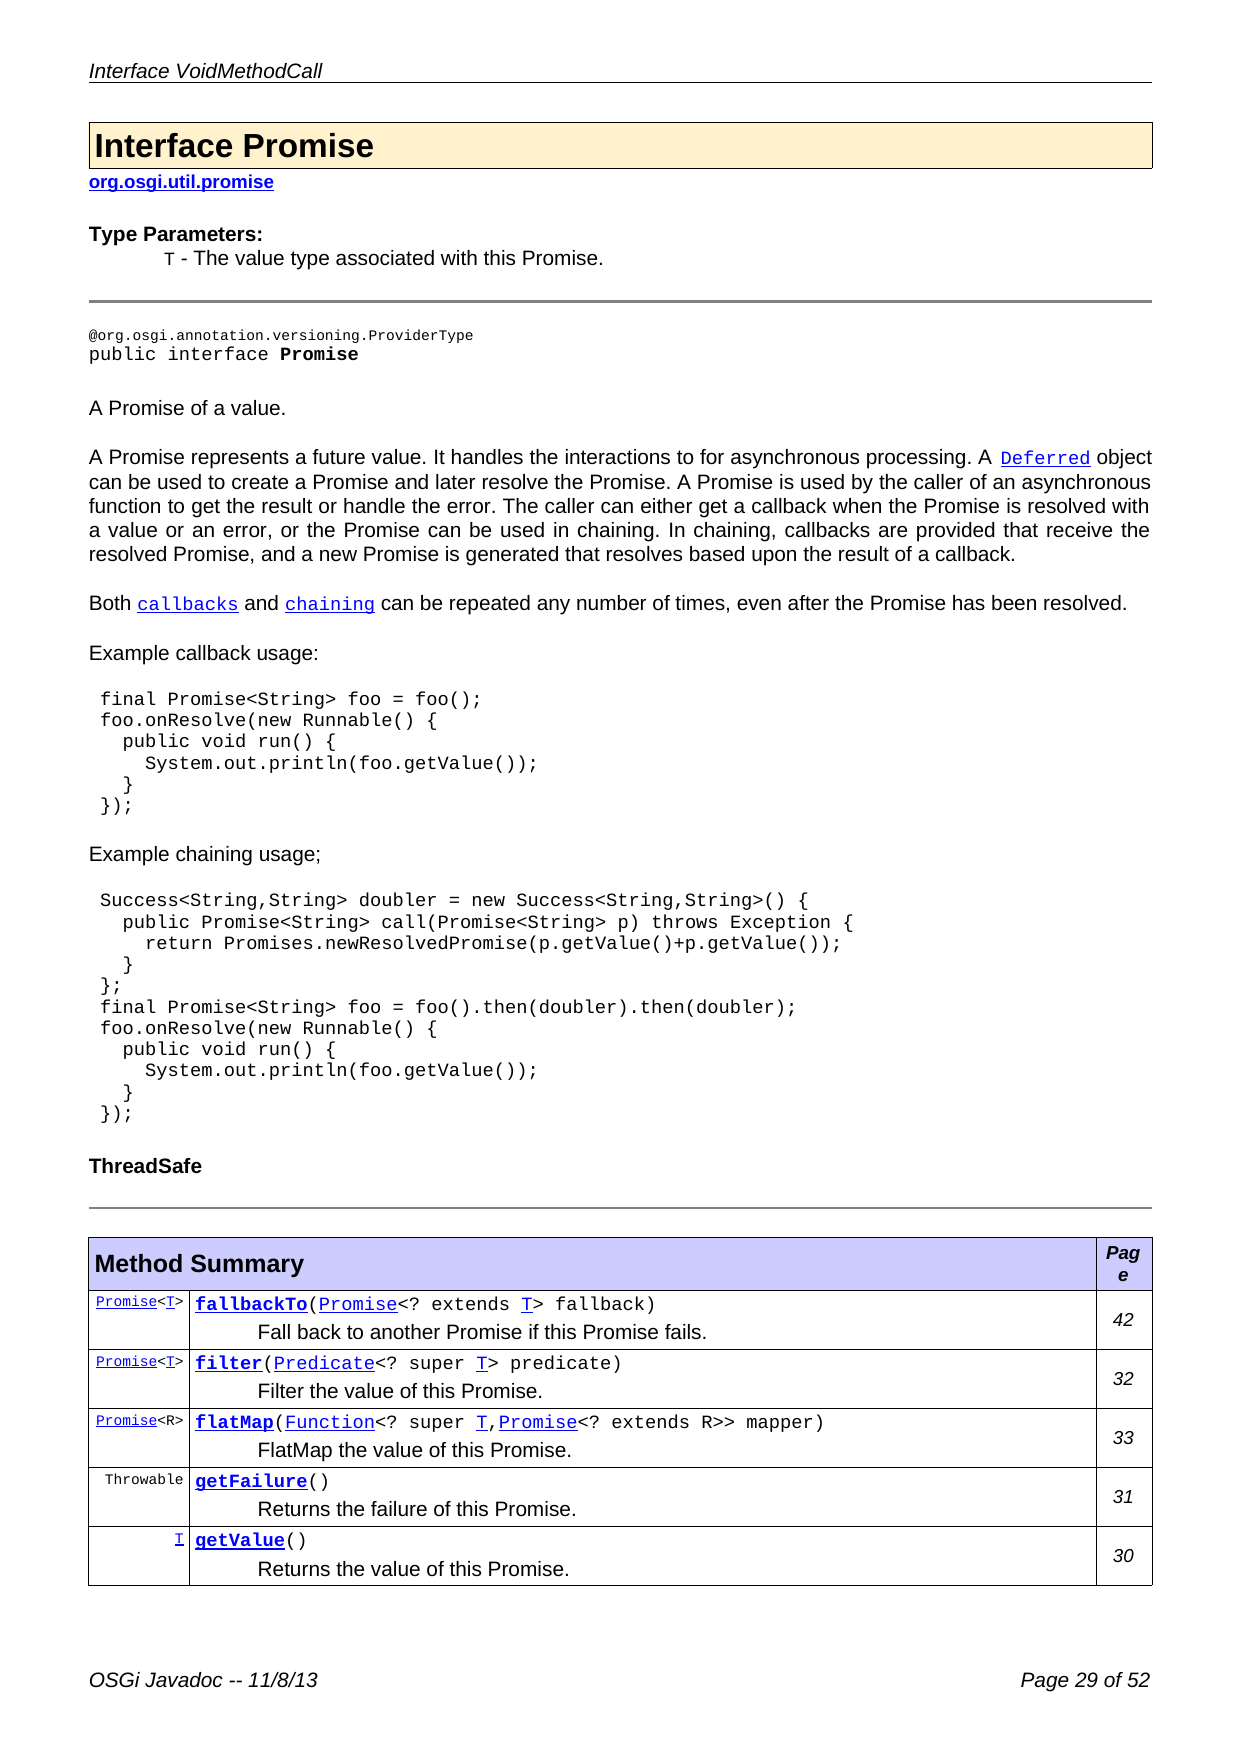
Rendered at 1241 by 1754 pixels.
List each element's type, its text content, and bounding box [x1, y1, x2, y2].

table_cell getFailure() Returns the failure of this Promise. [190, 1468, 1096, 1526]
table_cell fallbackTo(Promise<? extends T> fallback) Fall back to another Promise if this Promise fails. [190, 1291, 1096, 1349]
table_cell Throwable [89, 1468, 189, 1526]
table_cell 32 [1097, 1409, 1152, 1467]
text Both callbacks and chaining can be repeated any number of times, even after the Promise has been resolved. [88, 591, 1152, 616]
text Type Parameters: [88, 222, 1152, 246]
text ThreadSafe [88, 1154, 1152, 1178]
table_cell 44 [1097, 1291, 1152, 1349]
text Example chaining usage; [88, 842, 1152, 866]
table_header Method Summary [89, 1238, 1096, 1290]
text T - The value type associated with this Promise. [163, 246, 1152, 271]
text A Promise of a value. [88, 396, 1152, 419]
table_cell Promise<R> [89, 1409, 189, 1467]
table_cell Promise<T> [89, 1350, 189, 1408]
table_cell 30 [1097, 1468, 1152, 1526]
table_cell 31 [1097, 1350, 1152, 1408]
text @org.osgi.annotation.versioning.ProviderType public interface Promise [88, 329, 1152, 366]
table_cell getValue() Returns the value of this Promise. [190, 1527, 1096, 1585]
table_cell filter(Predicate<? super T> predicate) Filter the value of this Promise. [190, 1350, 1096, 1408]
table_cell flatMap(Function<? super T,Promise<? extends R>> mapper) FlatMap the value of this Promise. [190, 1409, 1096, 1467]
table_cell 30 [1097, 1527, 1152, 1585]
table_cell T [89, 1527, 189, 1585]
table_cell Promise<T> [89, 1291, 189, 1349]
subtitle Interface Promise [90, 123, 1152, 168]
table_header Page [1097, 1238, 1152, 1290]
text final Promise<String> foo = foo(); foo.onResolve(new Runnable() { public void run() { System.out.println(foo.getValue()); } }); [88, 690, 1152, 817]
text Example callback usage: [88, 641, 1152, 665]
text A Promise represents a future value. It handles the interactions to for asynchronous processing. A Deferred object can be used to create a Promise and later resolve the Promise. A Promise is used by the caller of an asynchronous function to get the result or handle the error. The caller can either get a callback when the Promise is resolved with a value or an error, or the Promise can be used in chaining. In chaining, callbacks are provided that receive the resolved Promise, and a new Promise is generated that resolves based upon the result of a callback. [88, 444, 1152, 566]
text org.osgi.util.promise [88, 171, 1152, 193]
text Success<String,String> doubler = new Success<String,String>() { public Promise<String> call(Promise<String> p) throws Exception { return Promises.newResolvedPromise(p.getValue()+p.getValue()); } }; final Promise<String> foo = foo().then(doubler).then(doubler); foo.onResolve(new Runnable() { public void run() { System.out.println(foo.getValue()); } }); [88, 891, 1152, 1125]
